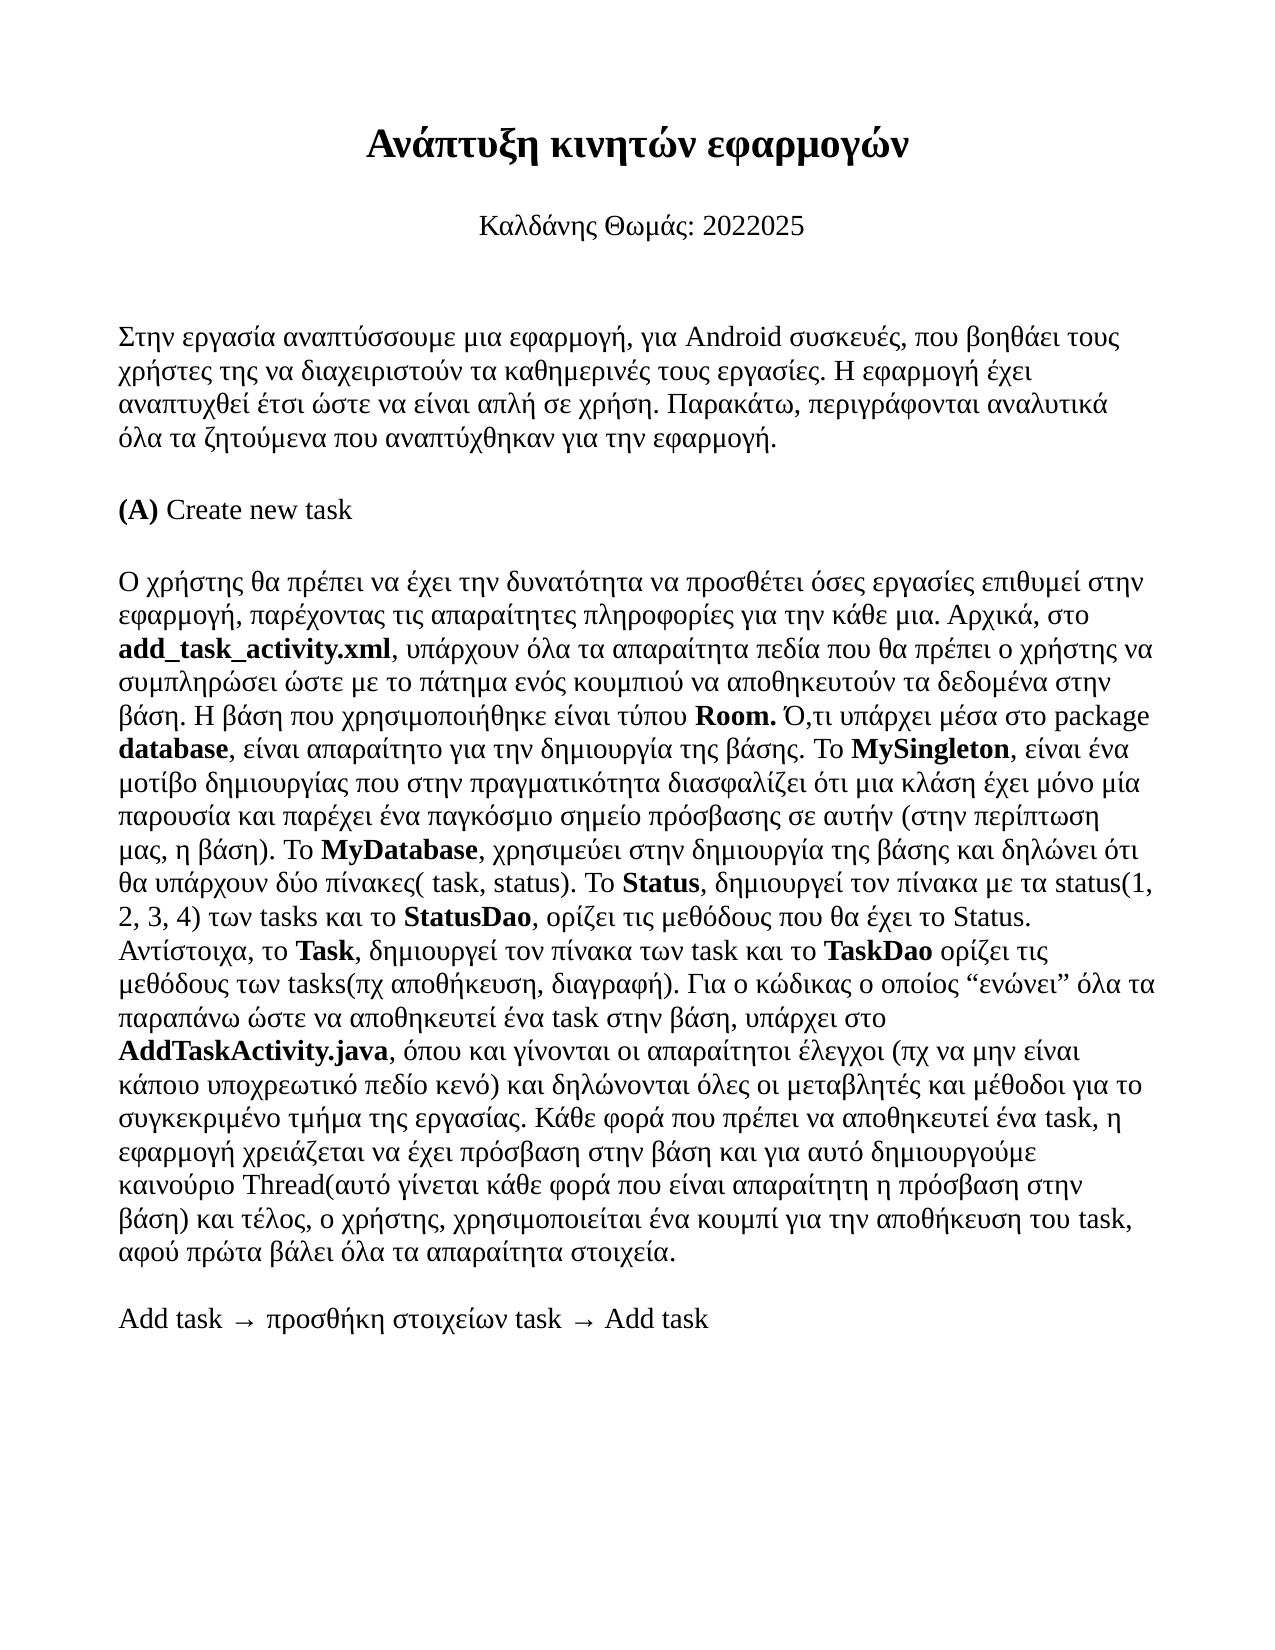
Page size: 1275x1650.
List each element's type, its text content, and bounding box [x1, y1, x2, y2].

text Ο χρήστης θα πρέπει να έχει την δυνατότητα να προσθέτει όσες εργασίες επιθυμεί στην εφαρμογή, παρέχοντας τις απαραίτητες πληροφορίες για την κάθε μια. Αρχικά, στο add_task_activity.xml, υπάρχουν όλα τα απαραίτητα πεδία που θα πρέπει ο χρήστης να συμπληρώσει ώστε με το πάτημα ενός κουμπιού να αποθηκευτούν τα δεδομένα στην βάση. Η βάση που χρησιμοποιήθηκε είναι τύπου Room. Ό,τι υπάρχει μέσα στο package database, είναι απαραίτητο για την δημιουργία της βάσης. To MySingleton, είναι ένα μοτίβο δημιουργίας που στην πραγματικότητα διασφαλίζει ότι μια κλάση έχει μόνο μία παρουσία και παρέχει ένα παγκόσμιο σημείο πρόσβασης σε αυτήν (στην περίπτωση μας, η βάση). To MyDatabase, χρησιμεύει στην δημιουργία της βάσης και δηλώνει ότι θα υπάρχουν δύο πίνακες( task, status). Το Status, δημιουργεί τον πίνακα με τα status(1, 2, 3, 4) των tasks και το StatusDao, ορίζει τις μεθόδους που θα έχει το Status. Αντίστοιχα, το Task, δημιουργεί τον πίνακα των task και το TaskDao ορίζει τις μεθόδους των tasks(πχ αποθήκευση, διαγραφή). Για ο κώδικας ο οποίος “ενώνει” όλα τα παραπάνω ώστε να αποθηκευτεί ένα task στην βάση, υπάρχει στο AddTaskActivity.java, όπου και γίνονται οι απαραίτητοι έλεγχοι (πχ να μην είναι κάποιο υποχρεωτικό πεδίο κενό) και δηλώνονται όλες οι μεταβλητές και μέθοδοι για το συγκεκριμένο τμήμα της εργασίας. Κάθε φορά που πρέπει να αποθηκευτεί ένα task, η εφαρμογή χρειάζεται να έχει πρόσβαση στην βάση και για αυτό δημιουργούμε καινούριο Thread(αυτό γίνεται κάθε φορά που είναι απαραίτητη η πρόσβαση στην βάση) και τέλος, ο χρήστης, χρησιμοποιείται ένα κουμπί για την αποθήκευση του task, αφού πρώτα βάλει όλα τα απαραίτητα στοιχεία. Add task → προσθήκη στοιχείων task → Add task [118, 564, 1157, 1335]
text Καλδάνης Θωμάς: 2022025 [118, 204, 1157, 243]
text Στην εργασία αναπτύσσουμε μια εφαρμογή, για Android συσκευές, που βοηθάει τους χρήστες της να διαχειριστούν τα καθημερινές τους εργασίες. Η εφαρμογή έχει αναπτυχθεί έτσι ώστε να είναι απλή σε χρήση. Παρακάτω, περιγράφονται αναλυτικά όλα τα ζητούμενα που αναπτύχθηκαν για την εφαρμογή. [118, 319, 1157, 453]
text (Α) Create new task [118, 492, 1157, 525]
text Ανάπτυξη κινητών εφαρμογών [118, 118, 1157, 166]
